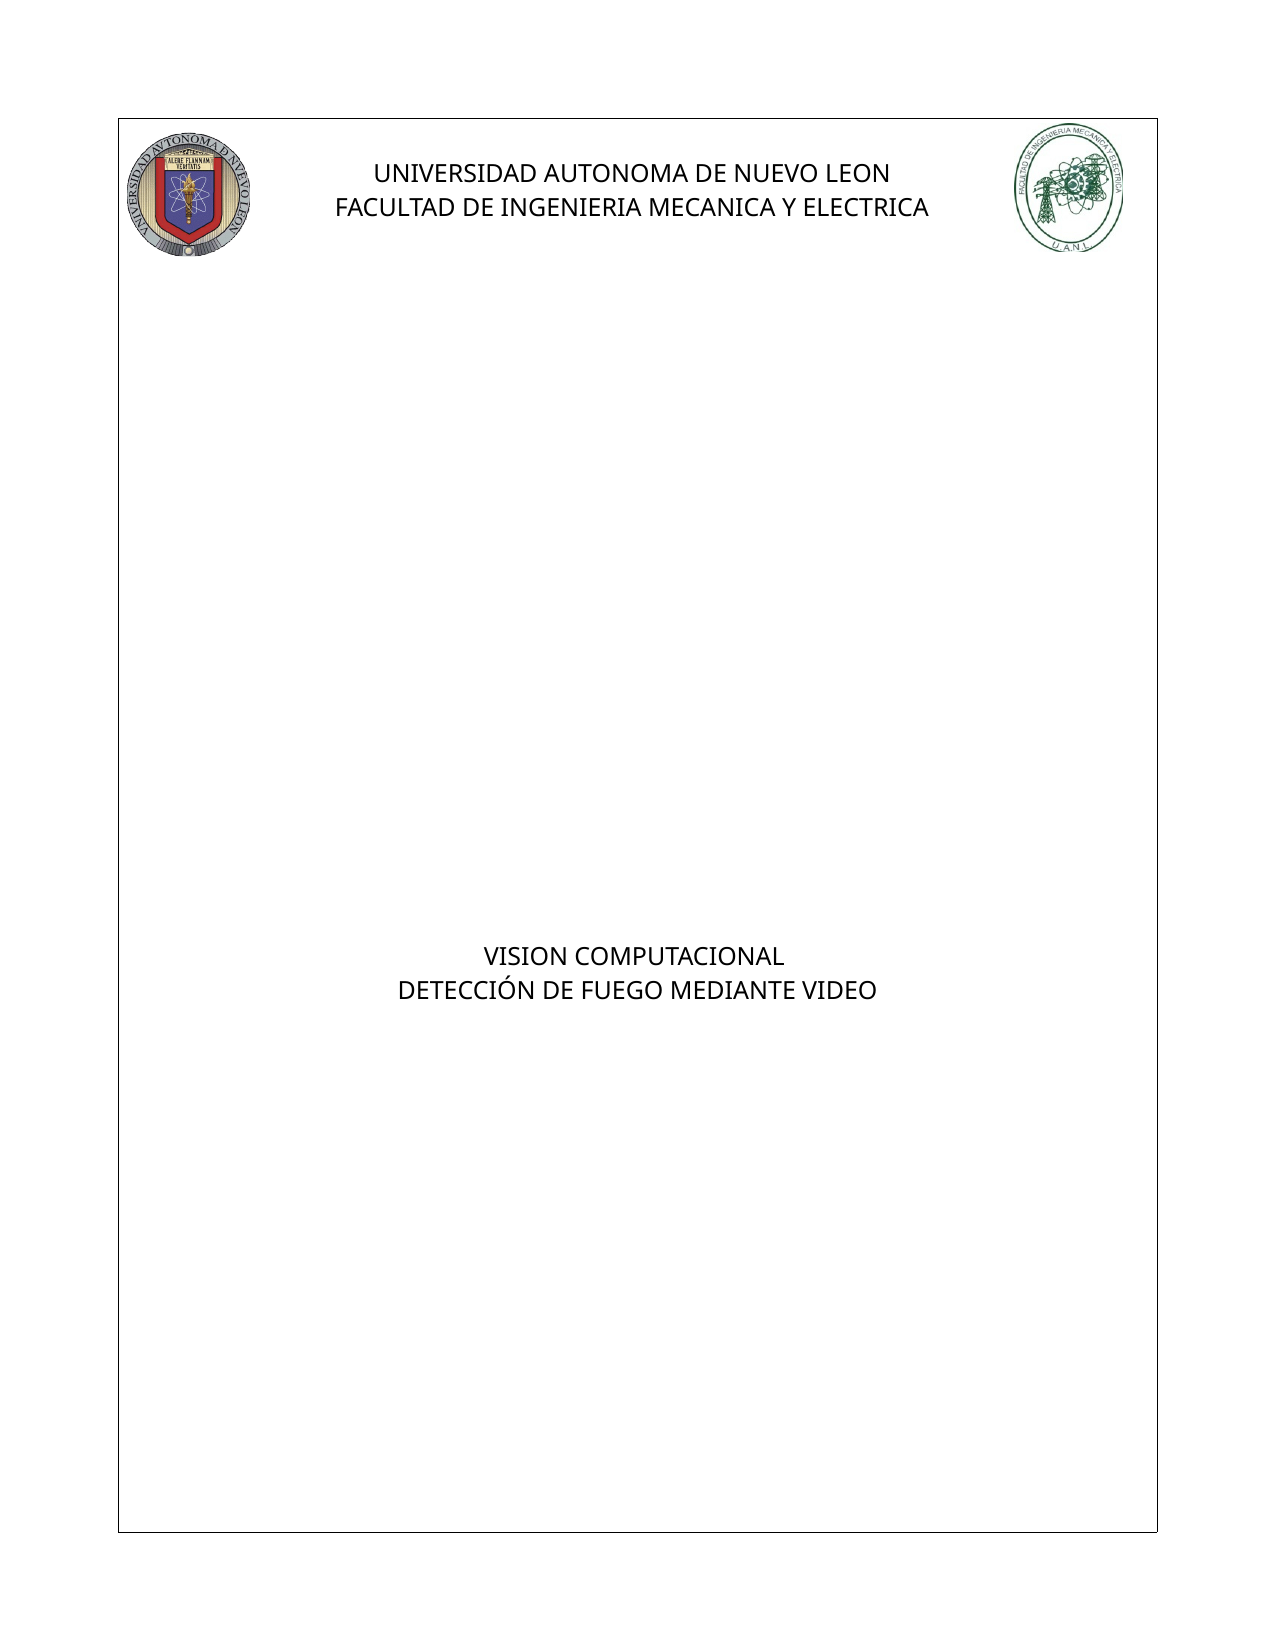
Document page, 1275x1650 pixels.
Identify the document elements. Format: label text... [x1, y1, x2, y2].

text FACULTAD DE INGENIERIA MECANICA Y ELECTRICA [245, 189, 1014, 223]
text [1123, 155, 1154, 189]
picture [127, 131, 250, 257]
text UNIVERSIDAD AUTONOMA DE NUEVO LEON [238, 155, 1014, 189]
picture [1014, 123, 1123, 254]
text [1123, 189, 1154, 223]
text VISION COMPUTACIONAL [121, 939, 1154, 973]
text DETECCIÓN DE FUEGO MEDIANTE VIDEO [121, 973, 1154, 1007]
